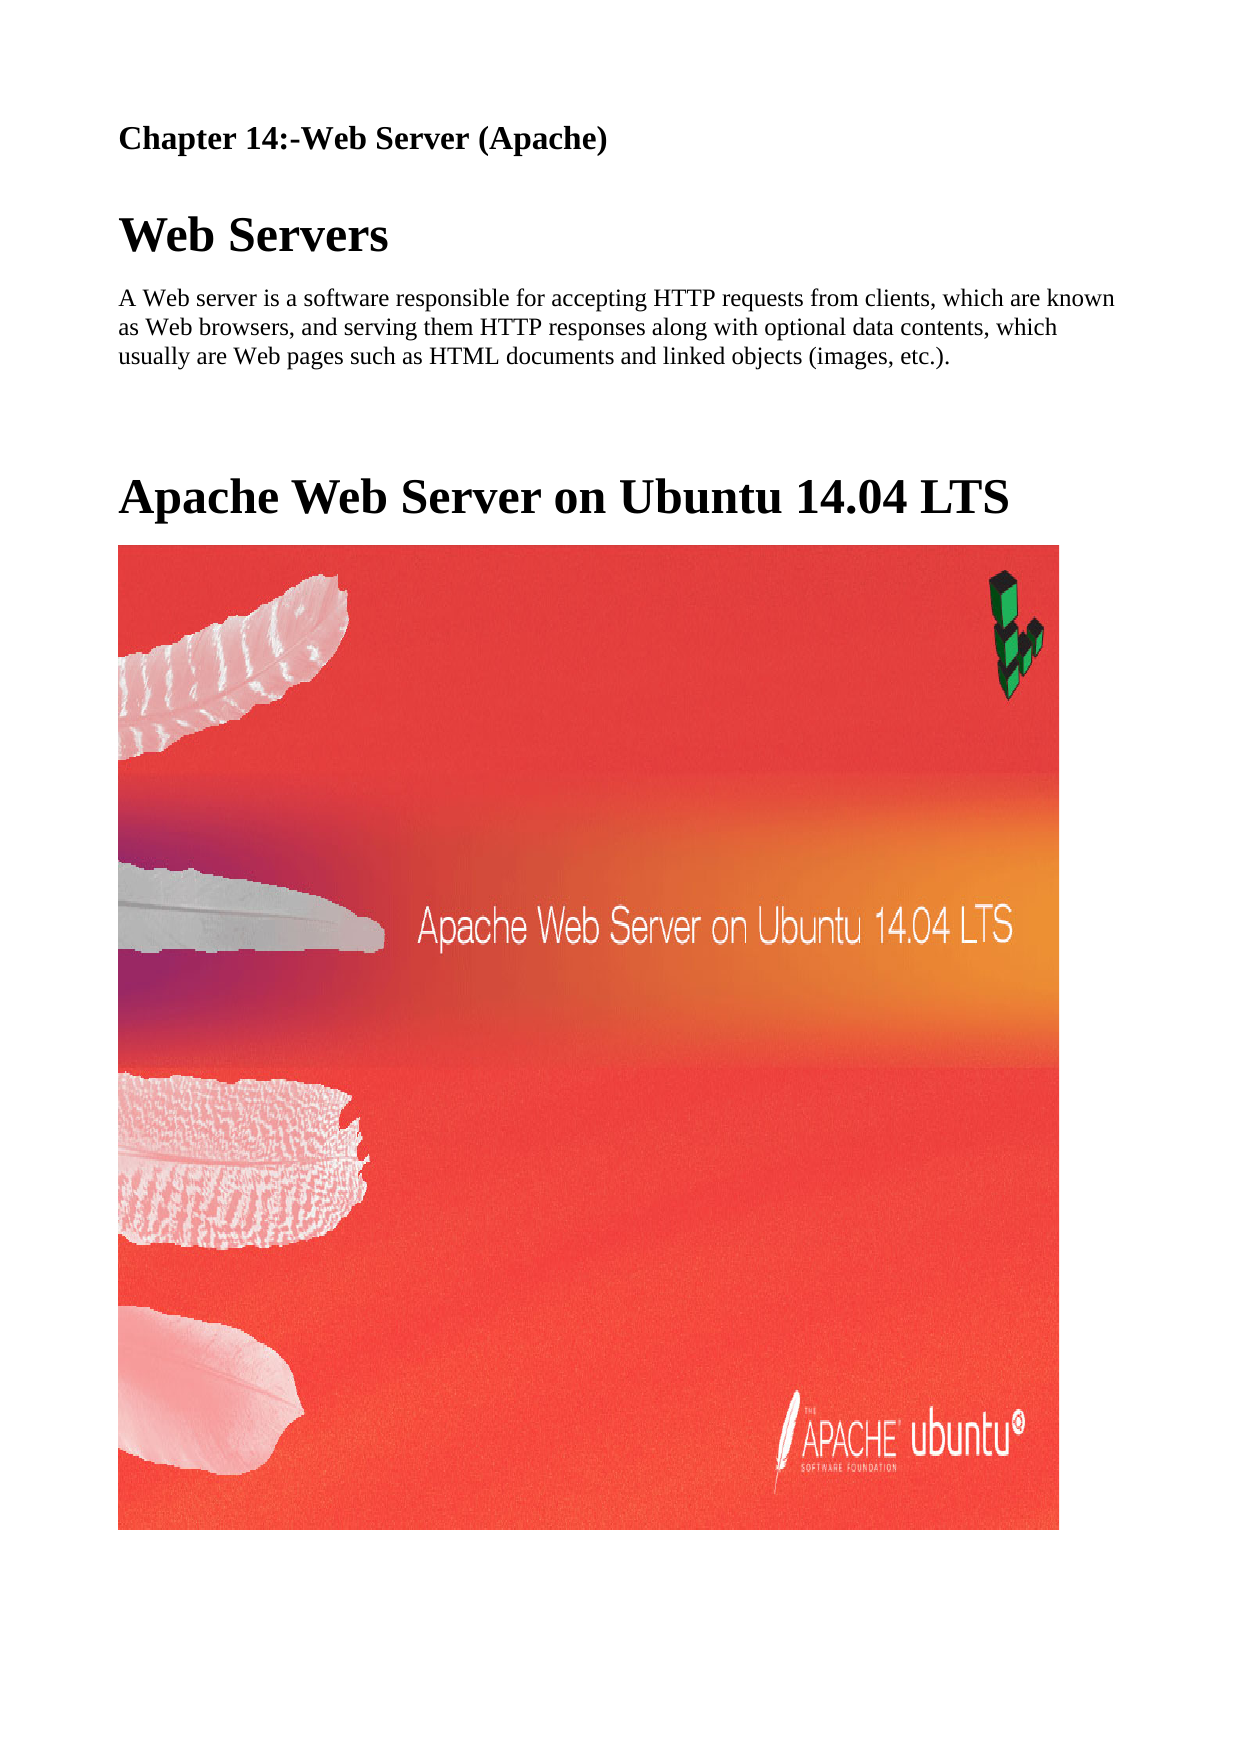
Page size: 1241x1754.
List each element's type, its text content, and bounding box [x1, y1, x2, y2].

text Apache Web Server on Ubuntu 14.04 LTS [118, 467, 1122, 525]
subtitle Web Servers [118, 205, 1122, 263]
text A Web server is a software responsible for accepting HTTP requests from clients, which are known as Web browsers, and serving them HTTP responses along with optional data contents, which usually are Web pages such as HTML documents and linked objects (images, etc.). [118, 283, 1122, 370]
text Chapter 14:-Web Server (Apache) [118, 118, 1122, 156]
